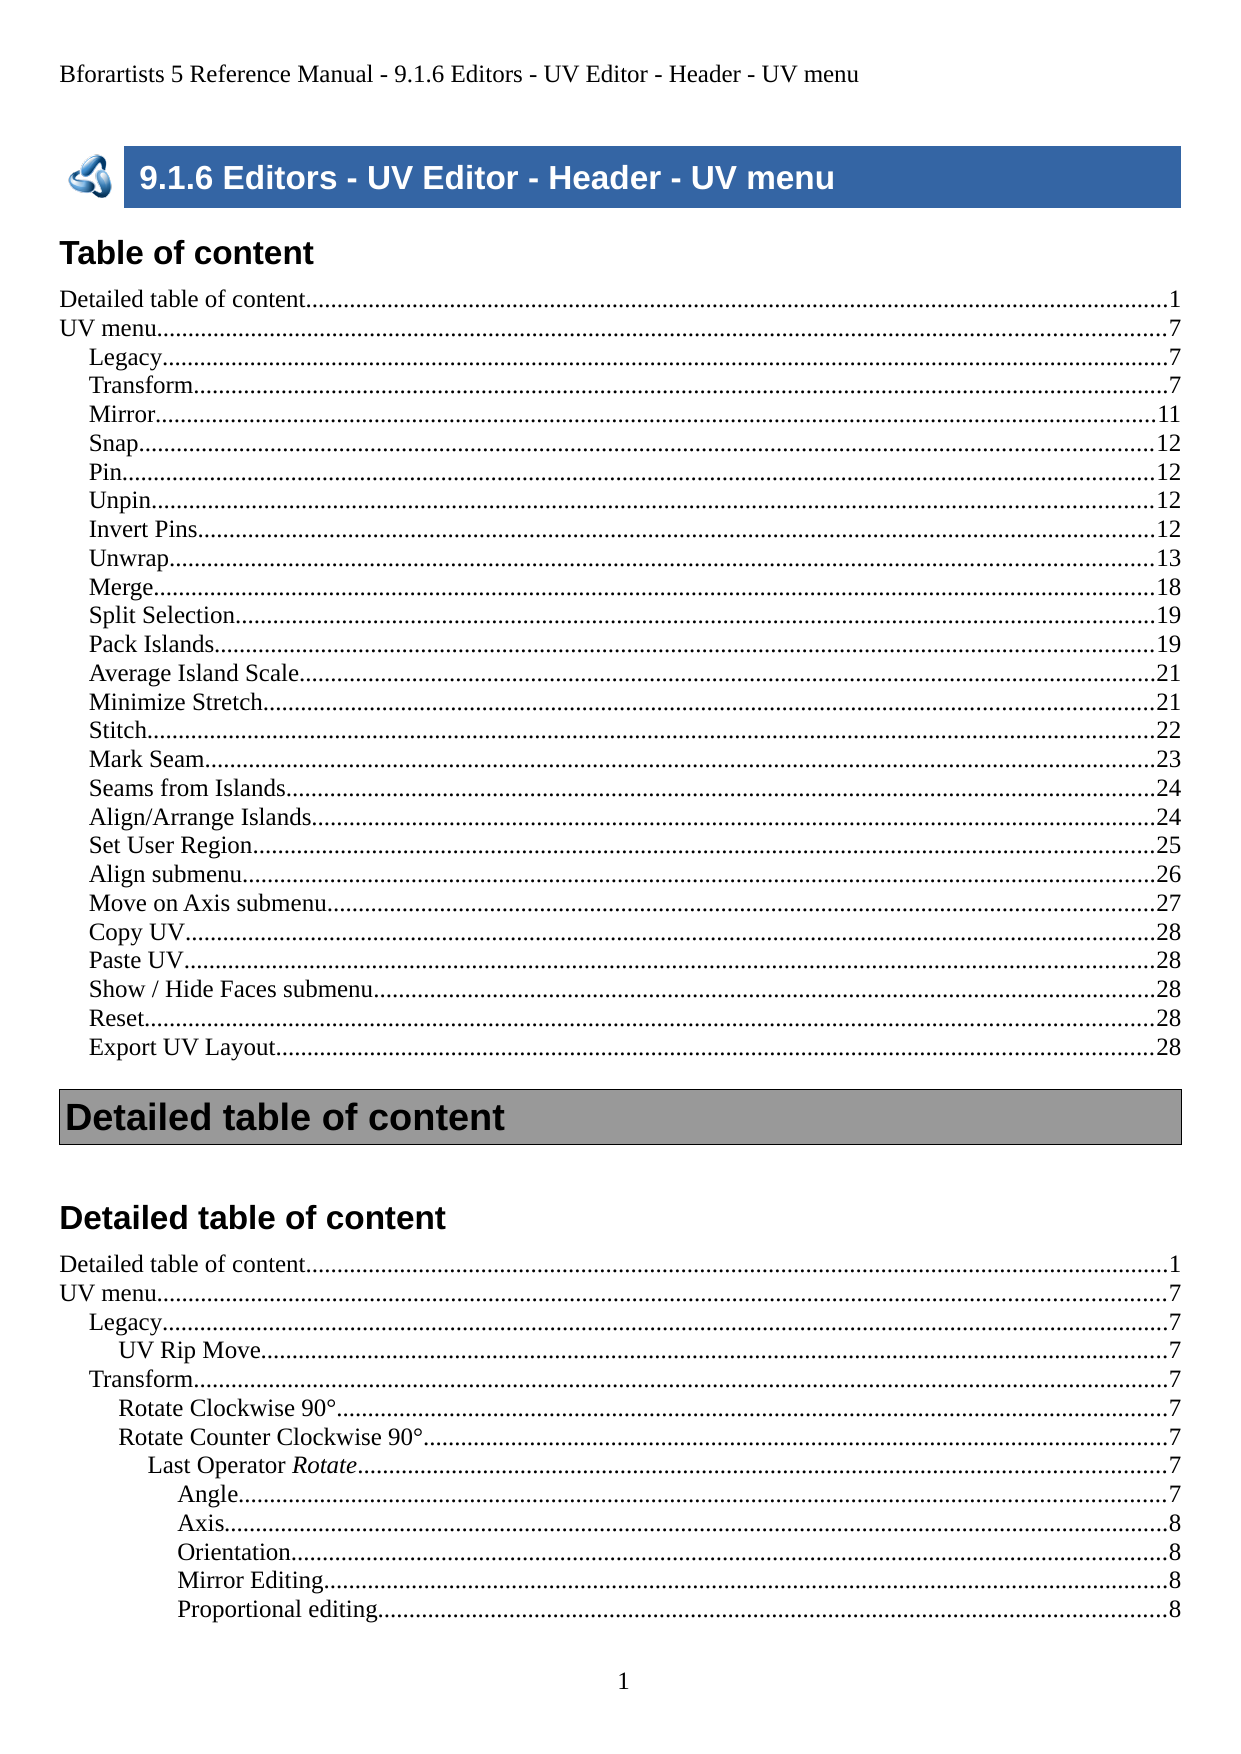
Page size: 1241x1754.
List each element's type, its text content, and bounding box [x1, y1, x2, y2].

text Unwrap 13 [88, 543, 1181, 572]
text Angle 7 [177, 1479, 1181, 1508]
text Detailed table of content 1 [59, 1249, 1181, 1278]
text Legacy 7 [88, 1307, 1181, 1335]
text Average Island Scale 21 [88, 658, 1181, 687]
subtitle Table of content [59, 233, 1181, 272]
table_header Detailed table of content [60, 1090, 1181, 1144]
table_header 9.1.6 Editors - UV Editor - Header - UV menu [124, 146, 1181, 208]
text Align submenu 26 [88, 859, 1181, 888]
text Split Selection 19 [88, 600, 1181, 629]
text Snap 12 [88, 428, 1181, 457]
text Rotate Clockwise 90° 7 [118, 1393, 1181, 1422]
text Pin 12 [88, 457, 1181, 485]
text Minimize Stretch 21 [88, 687, 1181, 715]
text Last Operator Rotate 7 [147, 1450, 1181, 1479]
text UV Rip Move 7 [118, 1335, 1181, 1364]
text Mark Seam 23 [88, 744, 1181, 773]
text Align/Arrange Islands 24 [88, 802, 1181, 830]
text Paste UV 28 [88, 945, 1181, 974]
text Move on Axis submenu 27 [88, 888, 1181, 917]
text Orientation 8 [177, 1537, 1181, 1565]
text Legacy 7 [88, 342, 1181, 370]
text Mirror 11 [88, 399, 1181, 428]
text Invert Pins 12 [88, 514, 1181, 543]
text Rotate Counter Clockwise 90° 7 [118, 1422, 1181, 1450]
text Axis 8 [177, 1508, 1181, 1537]
text Transform 7 [88, 370, 1181, 399]
table_header [59, 146, 124, 208]
text Export UV Layout 28 [88, 1032, 1181, 1060]
text UV menu 7 [59, 313, 1181, 342]
subtitle Detailed table of content [59, 1198, 1181, 1237]
picture [65, 152, 114, 201]
text Unpin 12 [88, 485, 1181, 514]
text Merge 18 [88, 572, 1181, 600]
text UV menu 7 [59, 1278, 1181, 1307]
text Mirror Editing 8 [177, 1565, 1181, 1594]
text Stitch 22 [88, 715, 1181, 744]
text Copy UV 28 [88, 917, 1181, 945]
text Detailed table of content 1 [59, 284, 1181, 313]
text Reset 28 [88, 1003, 1181, 1032]
text Transform 7 [88, 1364, 1181, 1393]
text Pack Islands 19 [88, 629, 1181, 658]
text Seams from Islands 24 [88, 773, 1181, 802]
text Proportional editing 8 [177, 1594, 1181, 1623]
text Set User Region 25 [88, 830, 1181, 859]
text Show / Hide Faces submenu 28 [88, 974, 1181, 1003]
